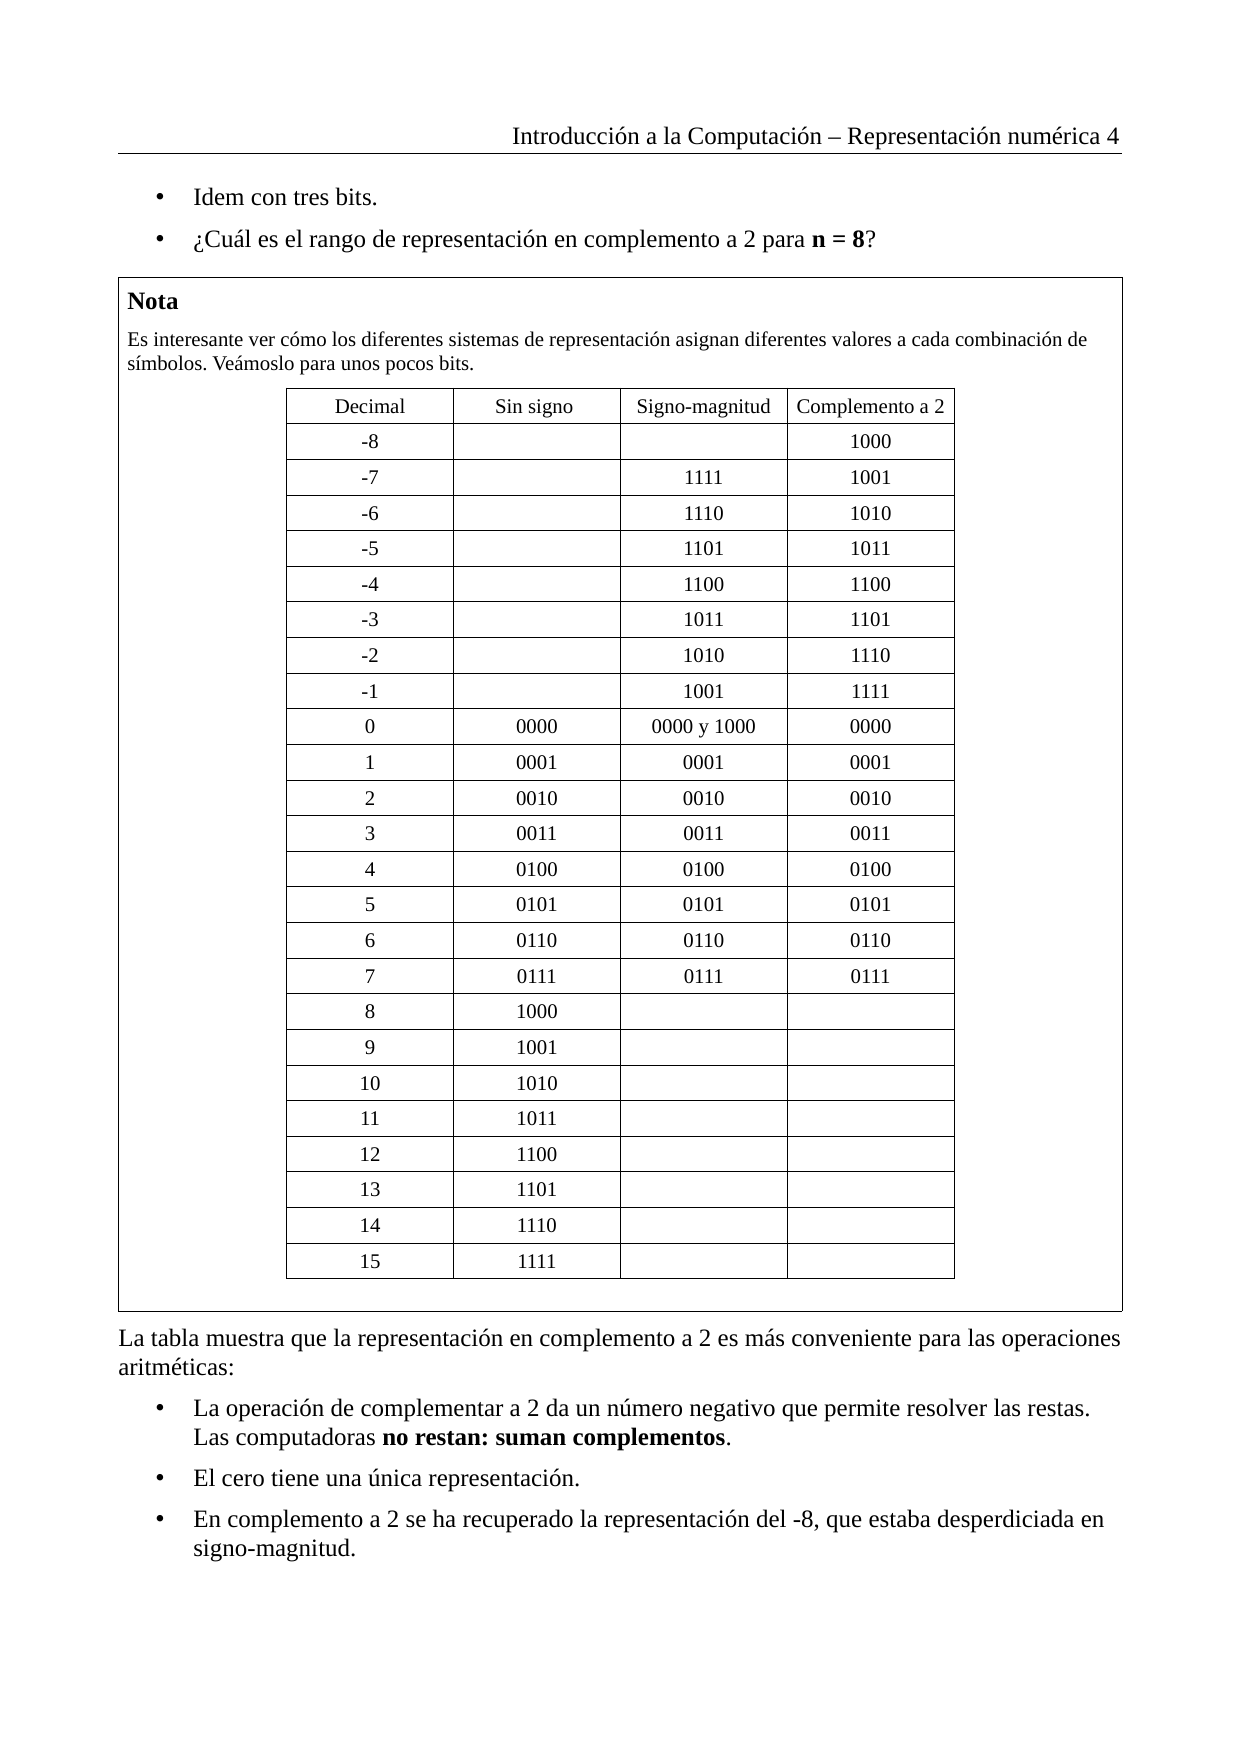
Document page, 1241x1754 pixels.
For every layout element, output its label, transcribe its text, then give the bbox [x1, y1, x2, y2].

table_header Sin signo [454, 389, 620, 423]
table_cell 0000 y 1000 [621, 709, 787, 744]
table_cell 7 [287, 959, 453, 993]
list La operación de complementar a 2 da un número negativo que permite resolver las restas. Las computadoras no restan: suman complementos. [156, 1393, 1122, 1451]
table_cell [454, 460, 620, 494]
table_cell 0101 [788, 887, 954, 922]
table_cell 1001 [788, 460, 954, 494]
table_cell [621, 1101, 787, 1136]
table_cell 1101 [454, 1172, 620, 1207]
table_cell -4 [287, 567, 453, 601]
table_cell 0001 [454, 745, 620, 779]
table_cell [454, 496, 620, 530]
table_cell 0010 [788, 781, 954, 815]
table_cell -7 [287, 460, 453, 494]
table_cell 0001 [621, 745, 787, 779]
table_cell 1100 [788, 567, 954, 601]
table_cell 0010 [454, 781, 620, 815]
table_cell 3 [287, 816, 453, 851]
table_cell 1111 [621, 460, 787, 494]
table_cell -2 [287, 638, 453, 673]
table_cell 0011 [621, 816, 787, 851]
table_cell 1011 [788, 531, 954, 566]
table_cell 1011 [621, 602, 787, 637]
table_cell 0101 [621, 887, 787, 922]
table_cell 1100 [454, 1137, 620, 1171]
table_cell [788, 1208, 954, 1243]
table_cell [621, 1208, 787, 1243]
table_cell 0011 [788, 816, 954, 851]
table_cell [788, 994, 954, 1029]
table_cell [621, 1137, 787, 1171]
table_cell [621, 1030, 787, 1064]
table_cell 11 [287, 1101, 453, 1136]
table_cell 9 [287, 1030, 453, 1064]
list El cero tiene una única representación. [156, 1463, 1122, 1492]
table_cell [454, 638, 620, 673]
table_cell 1000 [454, 994, 620, 1029]
table_cell -6 [287, 496, 453, 530]
table_cell 0110 [621, 923, 787, 958]
table_cell [621, 1066, 787, 1100]
table_cell 1010 [454, 1066, 620, 1100]
table_cell [454, 674, 620, 708]
text [119, 278, 1122, 1311]
table_cell 1100 [621, 567, 787, 601]
table_cell [788, 1172, 954, 1207]
table_cell 15 [287, 1244, 453, 1278]
table_cell 0111 [621, 959, 787, 993]
table_cell 0110 [454, 923, 620, 958]
table_cell 8 [287, 994, 453, 1029]
table_cell 1110 [788, 638, 954, 673]
table_cell 1110 [621, 496, 787, 530]
list ¿Cuál es el rango de representación en complemento a 2 para n = 8? [156, 224, 1122, 252]
table_cell -8 [287, 424, 453, 459]
table_header Decimal [287, 389, 453, 423]
table_cell -5 [287, 531, 453, 566]
table_cell 1101 [621, 531, 787, 566]
table_cell [454, 531, 620, 566]
table_cell [788, 1137, 954, 1171]
table_cell 0 [287, 709, 453, 744]
table_cell 1 [287, 745, 453, 779]
table_cell [621, 994, 787, 1029]
table_header Complemento a 2 [788, 389, 954, 423]
text Nota [127, 286, 1113, 314]
table_cell [454, 602, 620, 637]
table_cell 0000 [788, 709, 954, 744]
table_cell 0000 [454, 709, 620, 744]
table_cell 1001 [621, 674, 787, 708]
table_cell [454, 567, 620, 601]
table_cell [621, 1244, 787, 1278]
table_cell 0100 [454, 852, 620, 886]
table_cell 1111 [454, 1244, 620, 1278]
list En complemento a 2 se ha recuperado la representación del -8, que estaba desperdiciada en signo-magnitud. [156, 1504, 1122, 1562]
table_cell 0110 [788, 923, 954, 958]
table_cell 0111 [454, 959, 620, 993]
table_cell [788, 1066, 954, 1100]
table_cell 0001 [788, 745, 954, 779]
table_cell 1000 [788, 424, 954, 459]
table_cell [621, 1172, 787, 1207]
table_cell 0111 [788, 959, 954, 993]
table_header Signo-magnitud [621, 389, 787, 423]
table_cell -1 [287, 674, 453, 708]
text [118, 265, 1122, 277]
table_cell 4 [287, 852, 453, 886]
list Idem con tres bits. [156, 182, 1122, 211]
table_cell 0100 [788, 852, 954, 886]
table_cell 1011 [454, 1101, 620, 1136]
table_cell 1110 [454, 1208, 620, 1243]
table_cell 2 [287, 781, 453, 815]
table_cell 6 [287, 923, 453, 958]
table_cell [788, 1030, 954, 1064]
table_cell 1111 [788, 674, 954, 708]
table_cell 14 [287, 1208, 453, 1243]
table_cell 1001 [454, 1030, 620, 1064]
table_cell 0011 [454, 816, 620, 851]
table_cell 12 [287, 1137, 453, 1171]
table_cell 0100 [621, 852, 787, 886]
table_cell [621, 424, 787, 459]
table_cell 1010 [788, 496, 954, 530]
table_cell [454, 424, 620, 459]
table_cell 0101 [454, 887, 620, 922]
table_cell -3 [287, 602, 453, 637]
table_cell 1010 [621, 638, 787, 673]
text La tabla muestra que la representación en complemento a 2 es más conveniente para las operaciones aritméticas: [118, 1312, 1122, 1381]
table_cell 10 [287, 1066, 453, 1100]
table_cell [788, 1101, 954, 1136]
table_cell 1101 [788, 602, 954, 637]
table_cell 13 [287, 1172, 453, 1207]
table_cell 0010 [621, 781, 787, 815]
text Es interesante ver cómo los diferentes sistemas de representación asignan diferentes valores a cada combinación de símbolos. Veámoslo para unos pocos bits. [127, 327, 1113, 375]
table_cell 5 [287, 887, 453, 922]
table_cell [788, 1244, 954, 1278]
